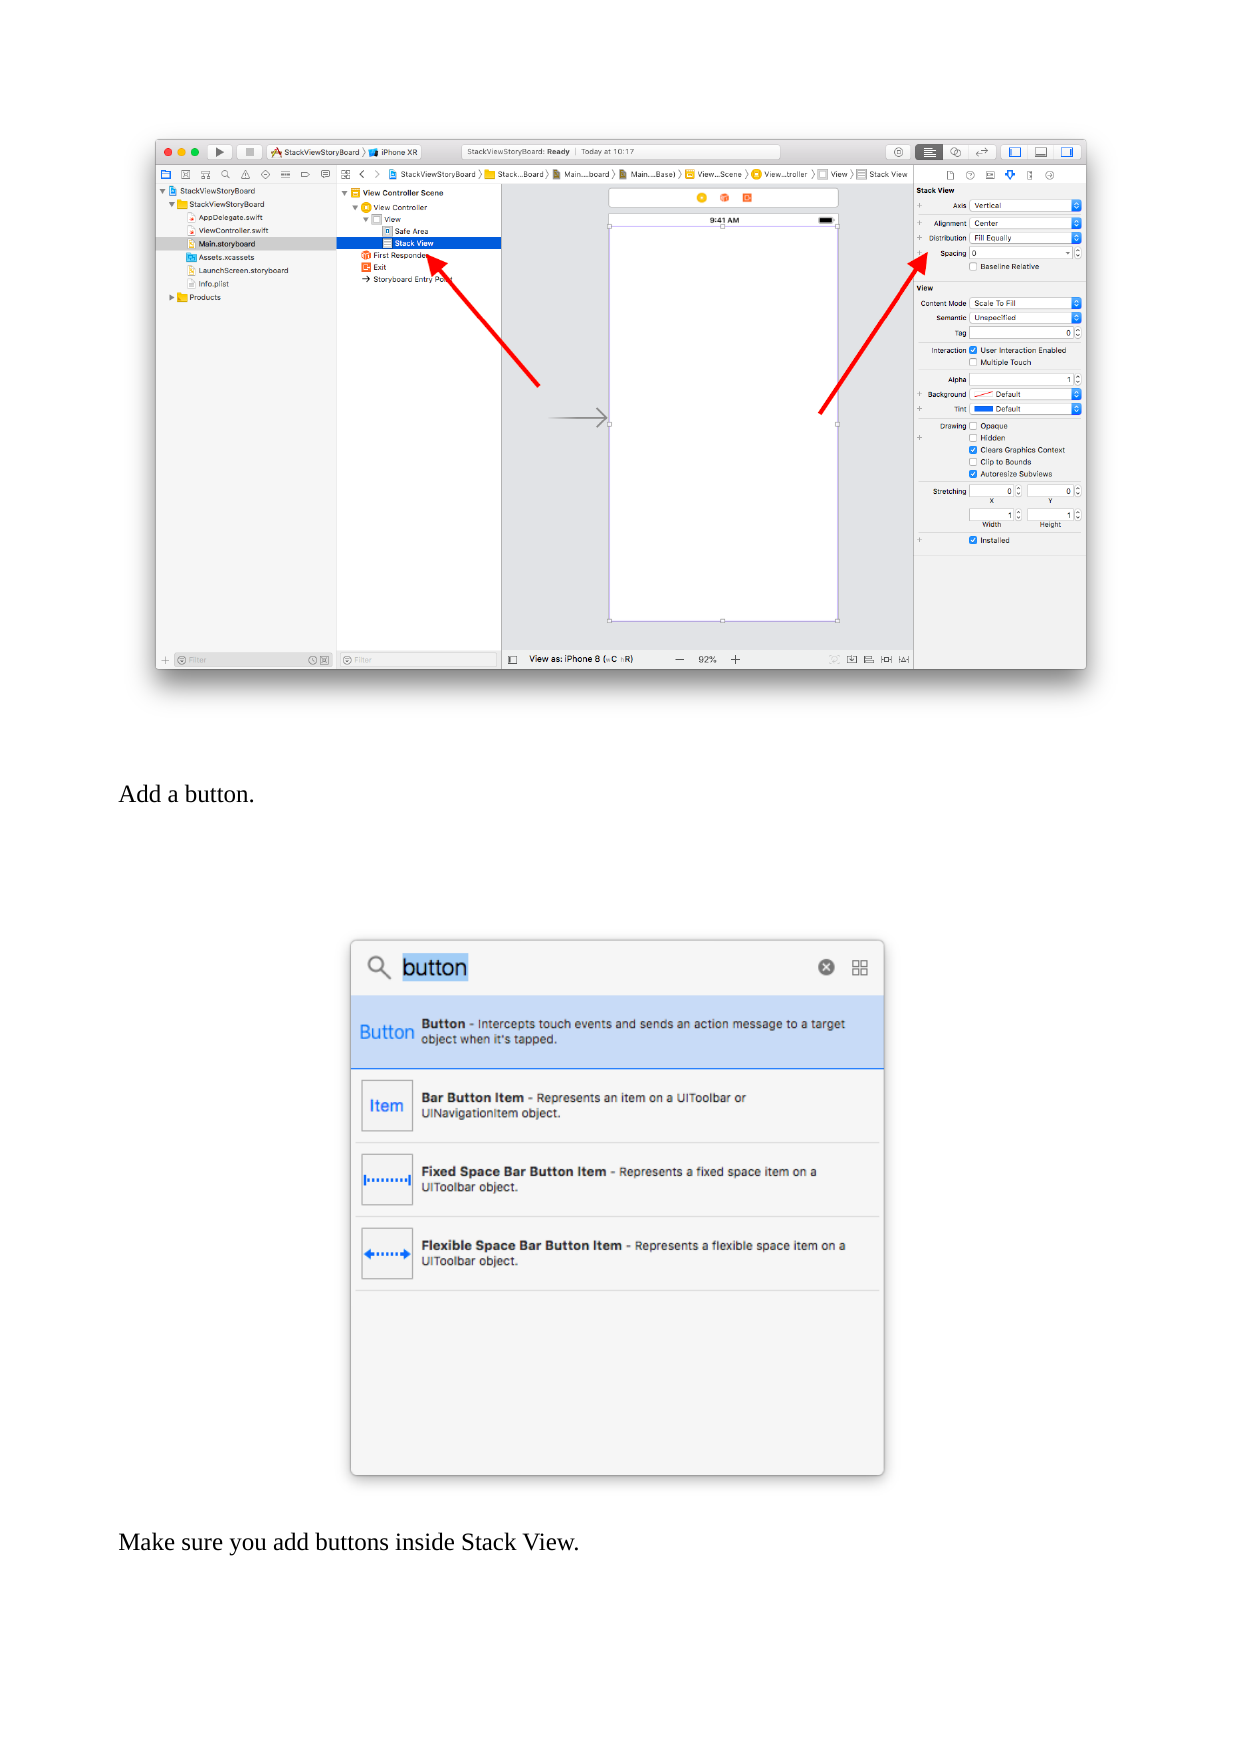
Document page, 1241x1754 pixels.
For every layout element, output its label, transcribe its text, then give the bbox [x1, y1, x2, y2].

picture [118, 118, 1123, 722]
text Make sure you add buttons inside Stack View. [118, 1527, 1122, 1555]
picture [331, 925, 904, 1500]
text Add a button. [118, 779, 1122, 808]
